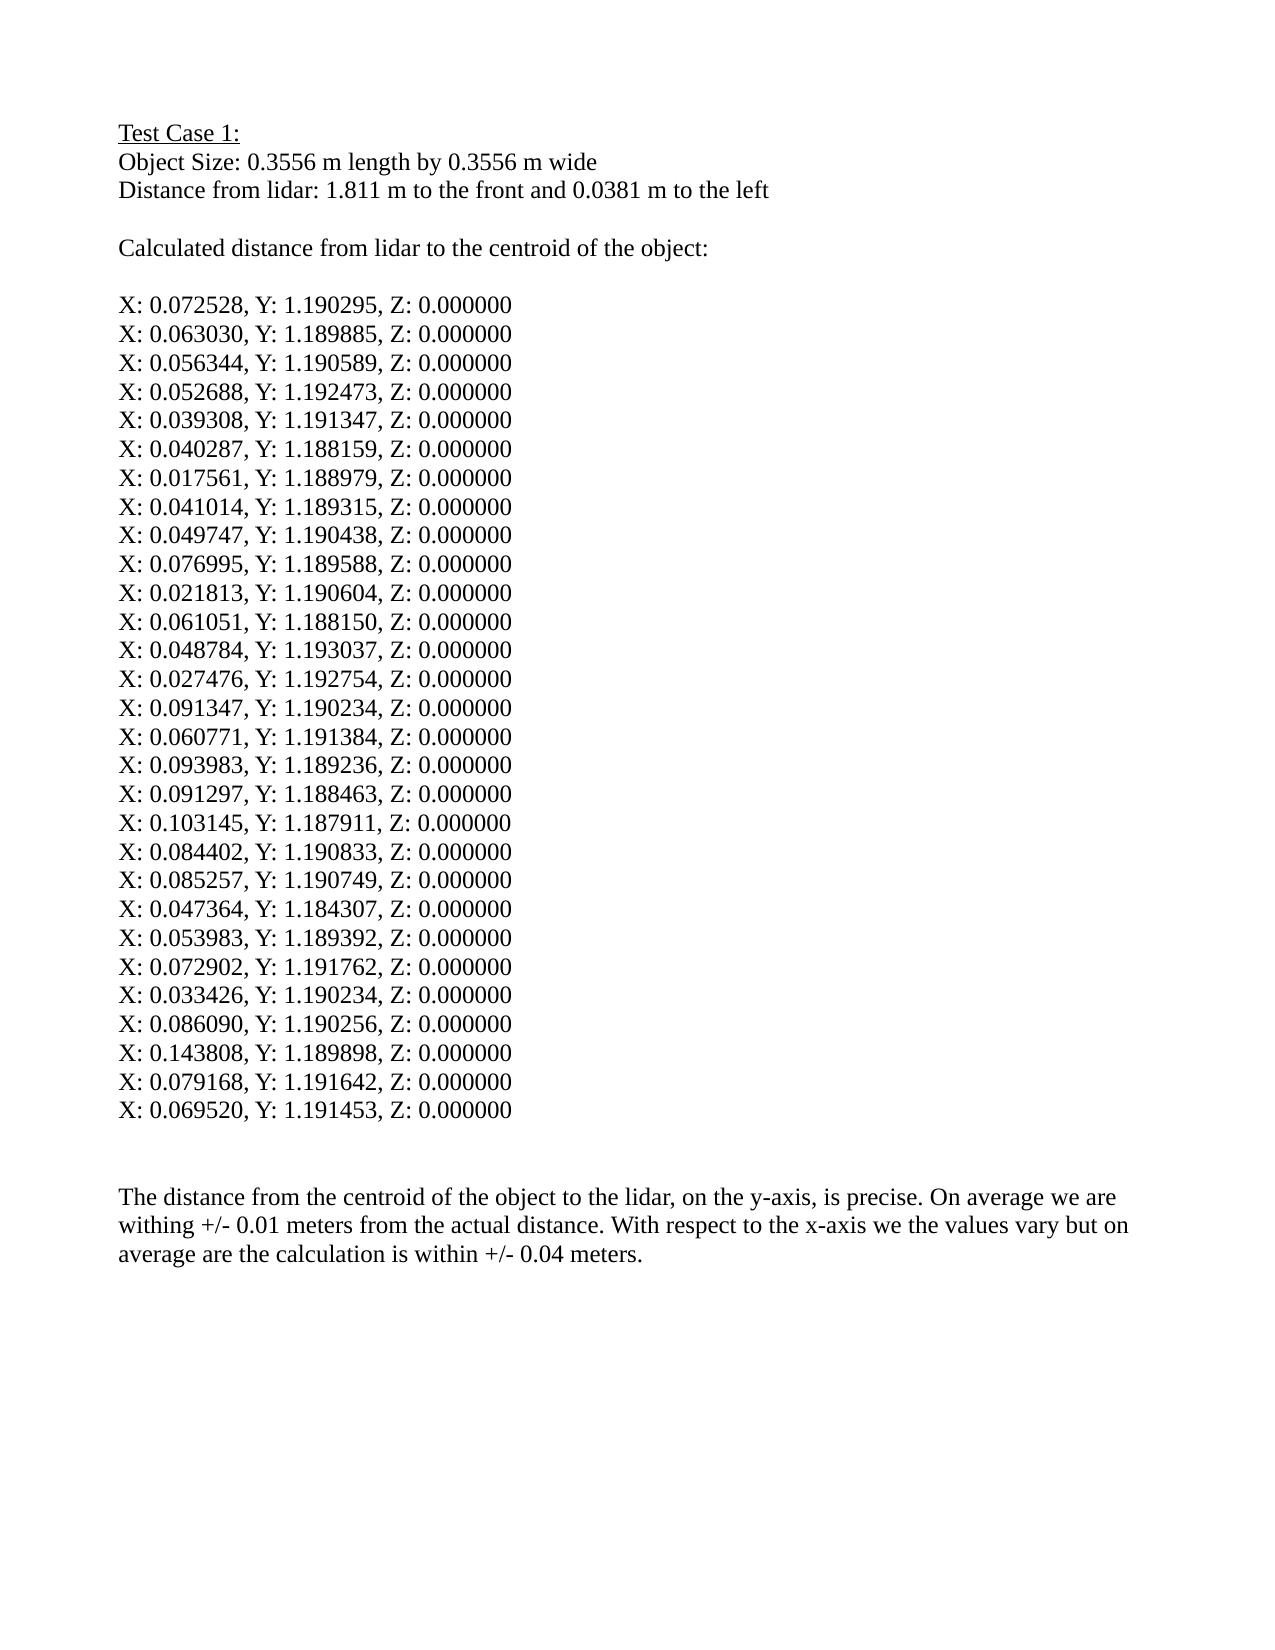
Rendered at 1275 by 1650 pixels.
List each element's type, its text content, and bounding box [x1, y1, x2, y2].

text X: 0.027476, Y: 1.192754, Z: 0.000000 [118, 664, 1157, 693]
text X: 0.053983, Y: 1.189392, Z: 0.000000 [118, 923, 1157, 952]
text X: 0.056344, Y: 1.190589, Z: 0.000000 [118, 348, 1157, 377]
text X: 0.085257, Y: 1.190749, Z: 0.000000 [118, 866, 1157, 894]
text X: 0.072528, Y: 1.190295, Z: 0.000000 [118, 291, 1157, 319]
text Distance from lidar: 1.811 m to the front and 0.0381 m to the left [118, 176, 1157, 204]
text Calculated distance from lidar to the centroid of the object: [118, 233, 1157, 262]
text X: 0.041014, Y: 1.189315, Z: 0.000000 [118, 492, 1157, 521]
text X: 0.091347, Y: 1.190234, Z: 0.000000 [118, 693, 1157, 722]
text X: 0.049747, Y: 1.190438, Z: 0.000000 [118, 521, 1157, 549]
text X: 0.048784, Y: 1.193037, Z: 0.000000 [118, 636, 1157, 664]
text X: 0.052688, Y: 1.192473, Z: 0.000000 [118, 377, 1157, 406]
text X: 0.047364, Y: 1.184307, Z: 0.000000 [118, 894, 1157, 923]
text X: 0.086090, Y: 1.190256, Z: 0.000000 [118, 1009, 1157, 1038]
text X: 0.060771, Y: 1.191384, Z: 0.000000 [118, 722, 1157, 751]
text X: 0.039308, Y: 1.191347, Z: 0.000000 [118, 406, 1157, 434]
text X: 0.079168, Y: 1.191642, Z: 0.000000 [118, 1067, 1157, 1096]
text X: 0.091297, Y: 1.188463, Z: 0.000000 [118, 779, 1157, 808]
text X: 0.076995, Y: 1.189588, Z: 0.000000 [118, 549, 1157, 578]
text X: 0.084402, Y: 1.190833, Z: 0.000000 [118, 837, 1157, 866]
text Object Size: 0.3556 m length by 0.3556 m wide [118, 147, 1157, 176]
text X: 0.103145, Y: 1.187911, Z: 0.000000 [118, 808, 1157, 837]
text X: 0.063030, Y: 1.189885, Z: 0.000000 [118, 319, 1157, 348]
text X: 0.072902, Y: 1.191762, Z: 0.000000 [118, 952, 1157, 981]
text X: 0.017561, Y: 1.188979, Z: 0.000000 [118, 463, 1157, 492]
text X: 0.143808, Y: 1.189898, Z: 0.000000 [118, 1038, 1157, 1067]
text Test Case 1: [118, 118, 1157, 147]
text X: 0.061051, Y: 1.188150, Z: 0.000000 [118, 607, 1157, 636]
text X: 0.069520, Y: 1.191453, Z: 0.000000 [118, 1096, 1157, 1124]
text X: 0.021813, Y: 1.190604, Z: 0.000000 [118, 578, 1157, 607]
text X: 0.093983, Y: 1.189236, Z: 0.000000 [118, 751, 1157, 779]
text X: 0.033426, Y: 1.190234, Z: 0.000000 [118, 981, 1157, 1009]
text The distance from the centroid of the object to the lidar, on the y-axis, is precise. On average we are withing +/- 0.01 meters from the actual distance. With respect to the x-axis we the values vary but on average are the calculation is within +/- 0.04 meters. [118, 1182, 1157, 1268]
text X: 0.040287, Y: 1.188159, Z: 0.000000 [118, 434, 1157, 463]
